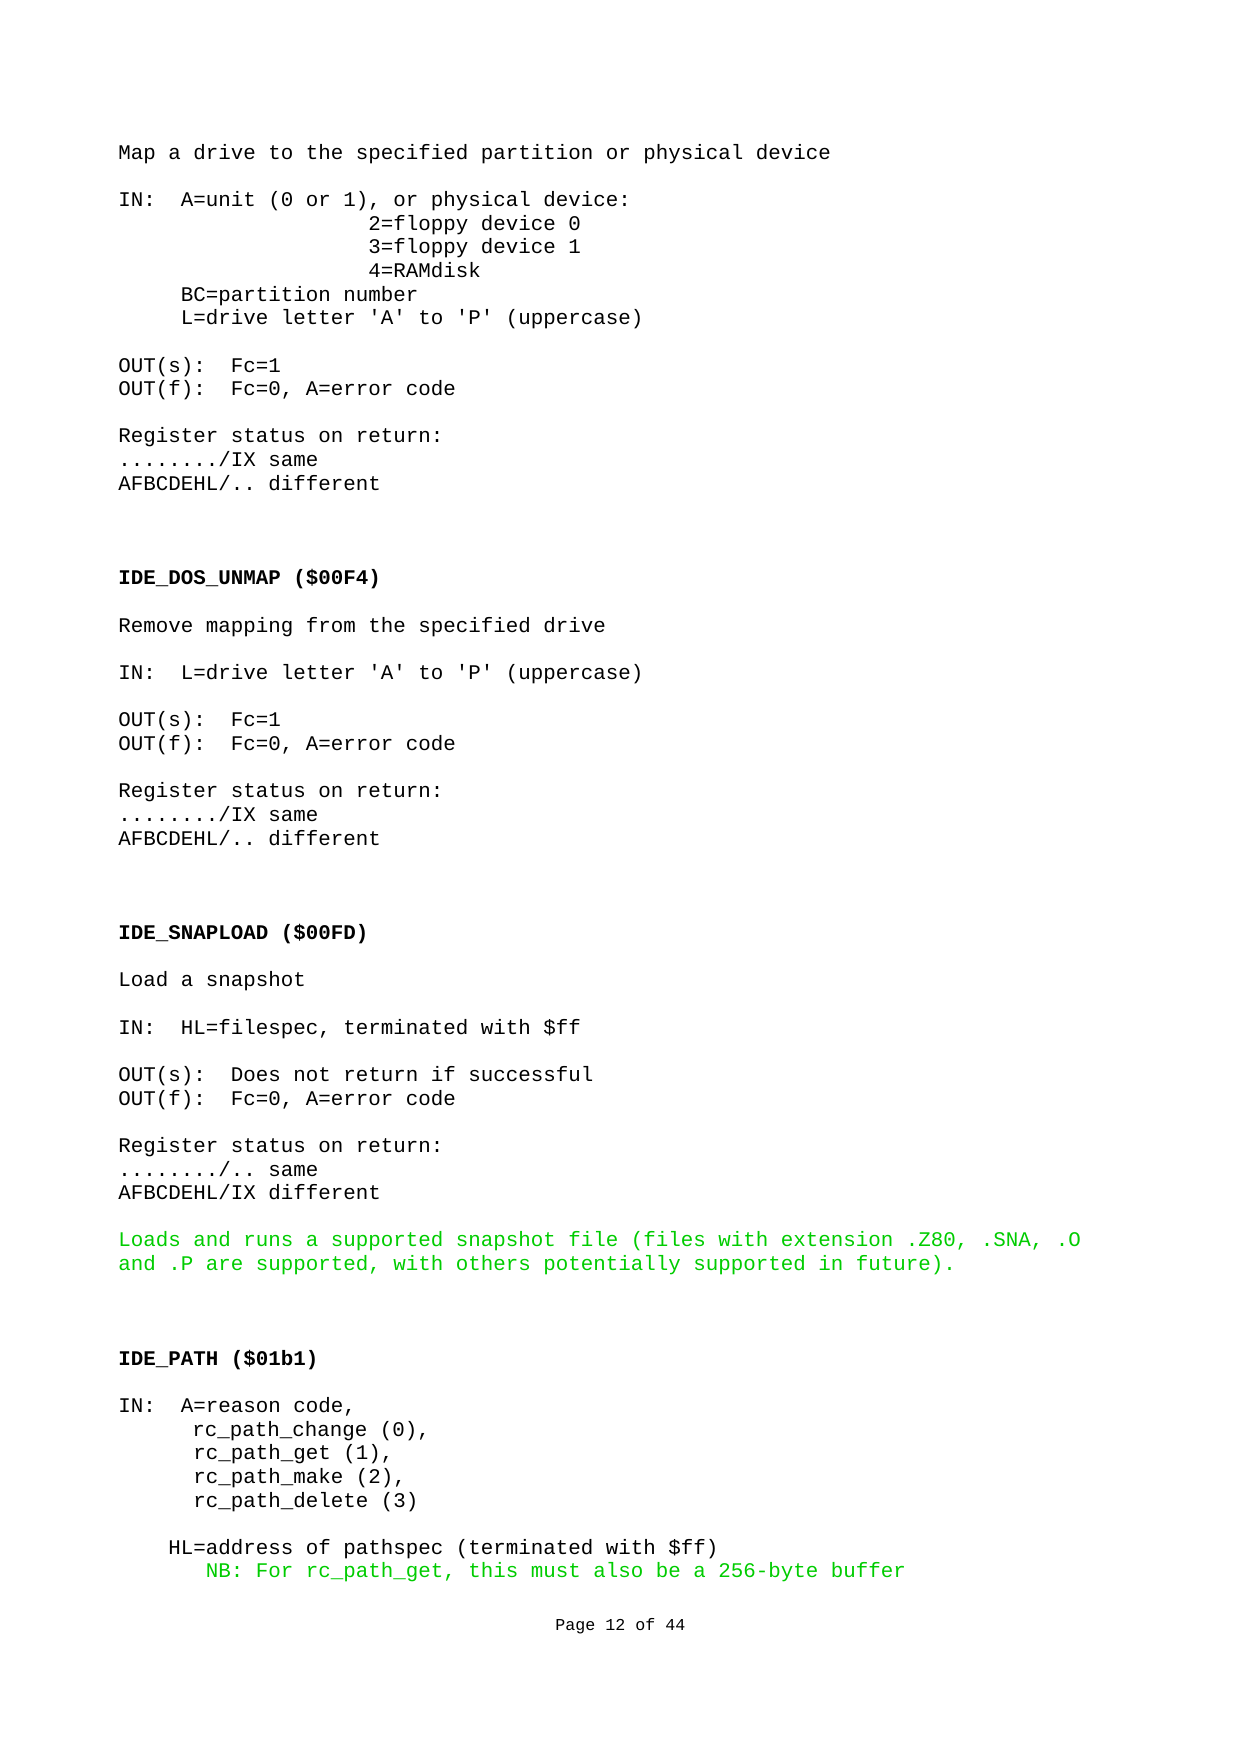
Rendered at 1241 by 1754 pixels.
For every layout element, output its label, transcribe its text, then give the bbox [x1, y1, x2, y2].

text IN: HL=filespec, terminated with $ff [118, 1017, 1122, 1040]
text 4=RAMdisk [118, 260, 1122, 284]
text OUT(s): Fc=1 [118, 709, 1122, 733]
text OUT(s): Fc=1 [118, 354, 1122, 378]
text AFBCDEHL/IX different [118, 1182, 1122, 1206]
text Map a drive to the specified partition or physical device [118, 142, 1122, 165]
text rc_path_delete (3) [118, 1489, 1122, 1513]
text L=drive letter 'A' to 'P' (uppercase) [118, 307, 1122, 331]
text IDE_DOS_UNMAP ($00F4) [118, 567, 1122, 591]
text ......../IX same [118, 449, 1122, 473]
text IDE_SNAPLOAD ($00FD) [118, 875, 1122, 946]
text rc_path_change (0), [118, 1419, 1122, 1442]
text Load a snapshot [118, 969, 1122, 993]
text AFBCDEHL/.. different [118, 827, 1122, 851]
text AFBCDEHL/.. different [118, 473, 1122, 496]
text Register status on return: [118, 780, 1122, 804]
text ......../IX same [118, 804, 1122, 827]
text OUT(f): Fc=0, A=error code [118, 1088, 1122, 1111]
text HL=address of pathspec (terminated with $ff) [118, 1537, 1122, 1561]
text Register status on return: [118, 1135, 1122, 1158]
text IDE_PATH ($01b1) [118, 1348, 1122, 1371]
text IN: L=drive letter 'A' to 'P' (uppercase) [118, 662, 1122, 686]
text Register status on return: [118, 426, 1122, 449]
text OUT(s): Does not return if successful [118, 1064, 1122, 1088]
text OUT(f): Fc=0, A=error code [118, 733, 1122, 757]
text 2=floppy device 0 [118, 213, 1122, 236]
text IN: A=unit (0 or 1), or physical device: [118, 189, 1122, 213]
text NB: For rc_path_get, this must also be a 256-byte buffer [118, 1561, 1122, 1584]
text rc_path_make (2), [118, 1466, 1122, 1489]
text Remove mapping from the specified drive [118, 615, 1122, 638]
text rc_path_get (1), [118, 1442, 1122, 1466]
text BC=partition number [118, 284, 1122, 307]
text Loads and runs a supported snapshot file (files with extension .Z80, .SNA, .O and .P are supported, with others potentially supported in future). [118, 1229, 1122, 1277]
text ......../.. same [118, 1158, 1122, 1182]
text 3=floppy device 1 [118, 236, 1122, 260]
text IN: A=reason code, [118, 1395, 1122, 1419]
text OUT(f): Fc=0, A=error code [118, 378, 1122, 402]
